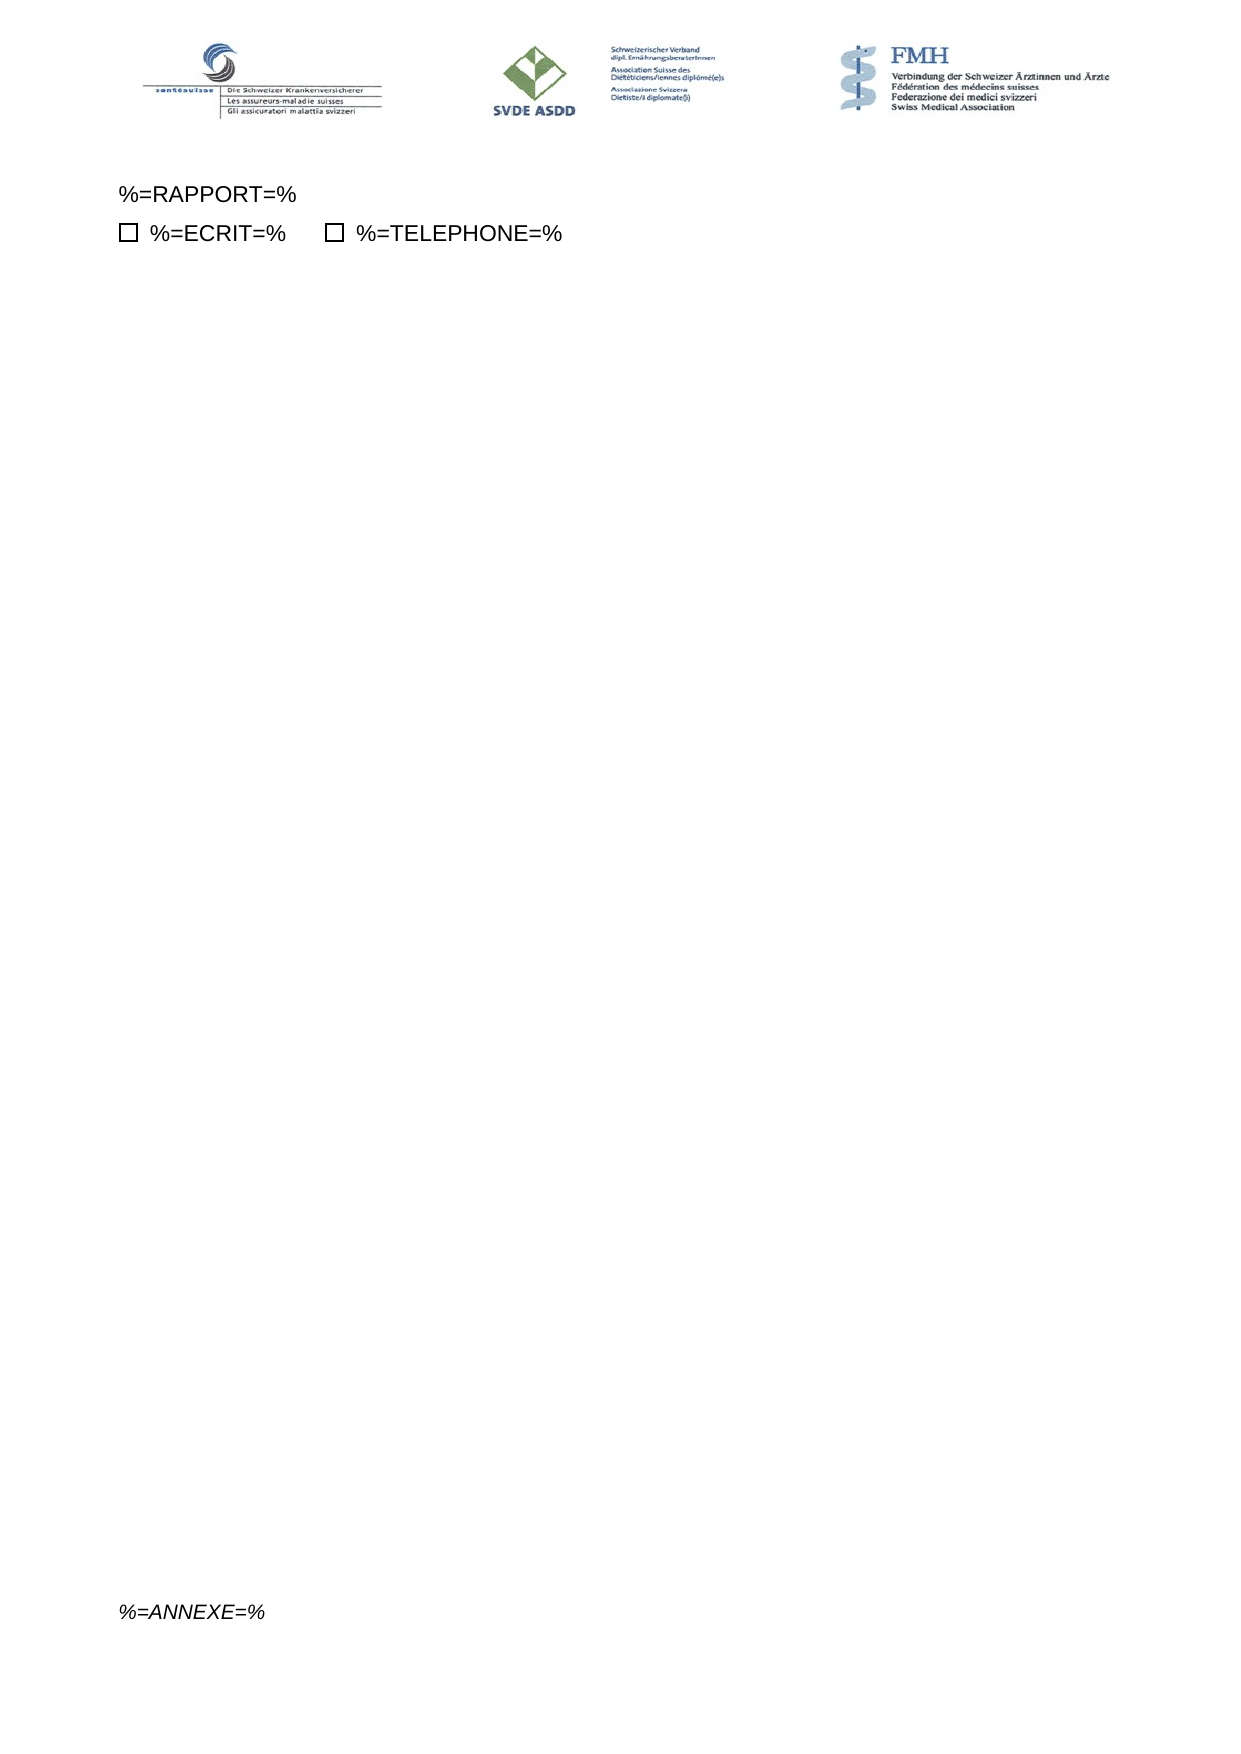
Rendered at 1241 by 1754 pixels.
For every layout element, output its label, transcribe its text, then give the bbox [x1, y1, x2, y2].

picture [134, 41, 1115, 122]
text %=ECRIT=% %=TELEPHONE=% [118, 220, 1157, 247]
text %=RAPPORT=% [118, 181, 1157, 208]
